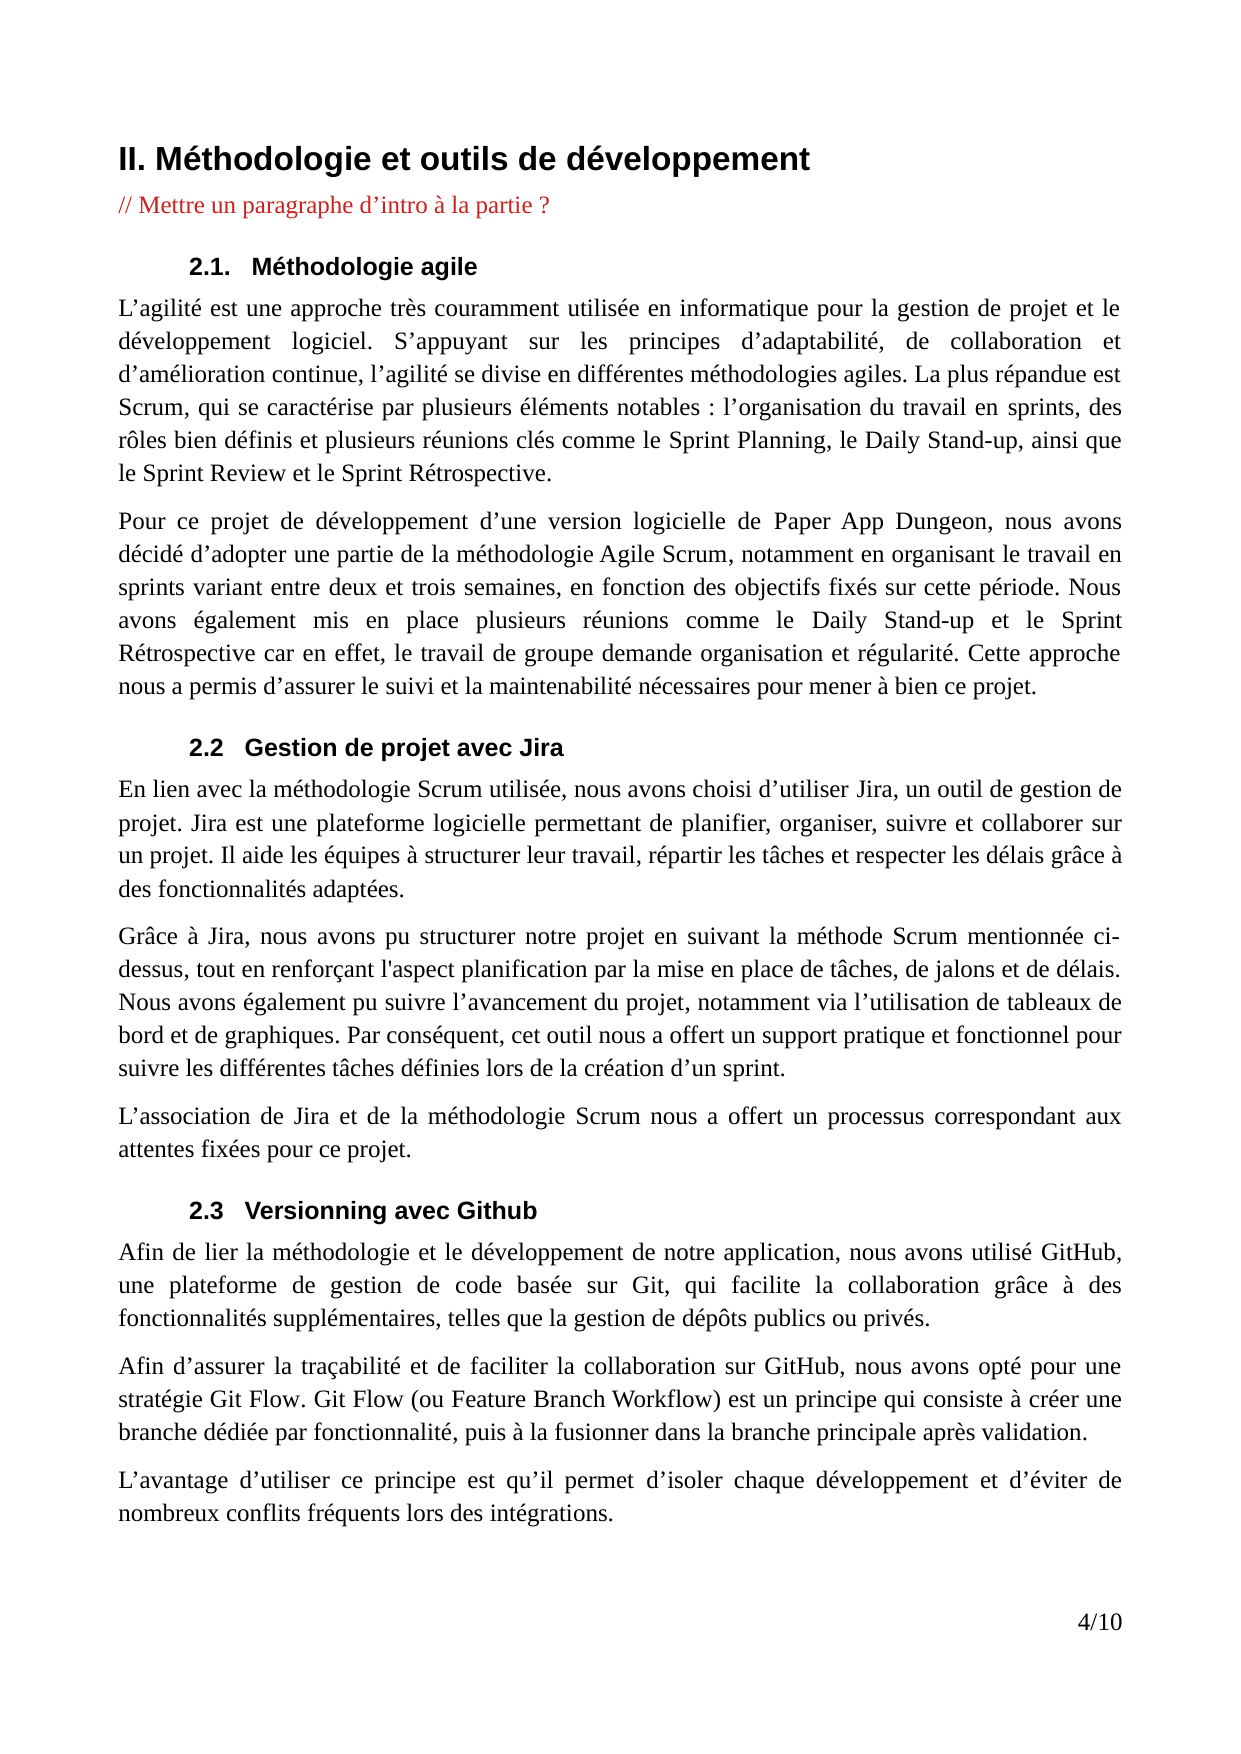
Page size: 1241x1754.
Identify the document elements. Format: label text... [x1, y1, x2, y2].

text Grâce à Jira, nous avons pu structurer notre projet en suivant la méthode Scrum mentionnée ci-dessus, tout en renforçant l'aspect planification par la mise en place de tâches, de jalons et de délais. Nous avons également pu suivre l’avancement du projet, notamment via l’utilisation de tableaux de bord et de graphiques. Par conséquent, cet outil nous a offert un support pratique et fonctionnel pour suivre les différentes tâches définies lors de la création d’un sprint. [118, 921, 1122, 1082]
subtitle 2.2 Gestion de projet avec Jira [189, 733, 1122, 762]
text L’avantage d’utiliser ce principe est qu’il permet d’isoler chaque développement et d’éviter de nombreux conflits fréquents lors des intégrations. [118, 1465, 1122, 1526]
subtitle 2.1. Méthodologie agile [189, 252, 1122, 281]
text Pour ce projet de développement d’une version logicielle de Paper App Dungeon, nous avons décidé d’adopter une partie de la méthodologie Agile Scrum, notamment en organisant le travail en sprints variant entre deux et trois semaines, en fonction des objectifs fixés sur cette période. Nous avons également mis en place plusieurs réunions comme le Daily Stand-up et le Sprint Rétrospective car en effet, le travail de groupe demande organisation et régularité. Cette approche nous a permis d’assurer le suivi et la maintenabilité nécessaires pour mener à bien ce projet. [118, 506, 1122, 700]
text Afin de lier la méthodologie et le développement de notre application, nous avons utilisé GitHub, une plateforme de gestion de code basée sur Git, qui facilite la collaboration grâce à des fonctionnalités supplémentaires, telles que la gestion de dépôts publics ou privés. [118, 1237, 1122, 1332]
text En lien avec la méthodologie Scrum utilisée, nous avons choisi d’utiliser Jira, un outil de gestion de projet. Jira est une plateforme logicielle permettant de planifier, organiser, suivre et collaborer sur un projet. Il aide les équipes à structurer leur travail, répartir les tâches et respecter les délais grâce à des fonctionnalités adaptées. [118, 774, 1122, 902]
subtitle 2.3 Versionning avec Github [189, 1196, 1122, 1225]
text Afin d’assurer la traçabilité et de faciliter la collaboration sur GitHub, nous avons opté pour une stratégie Git Flow. Git Flow (ou Feature Branch Workflow) est un principe qui consiste à créer une branche dédiée par fonctionnalité, puis à la fusionner dans la branche principale après validation. [118, 1351, 1122, 1446]
text L’association de Jira et de la méthodologie Scrum nous a offert un processus correspondant aux attentes fixées pour ce projet. [118, 1101, 1122, 1163]
subtitle II. Méthodologie et outils de développement [118, 139, 1122, 177]
text // Mettre un paragraphe d’intro à la partie ? [118, 190, 1122, 219]
text L’agilité est une approche très couramment utilisée en informatique pour la gestion de projet et le développement logiciel. S’appuyant sur les principes d’adaptabilité, de collaboration et d’amélioration continue, l’agilité se divise en différentes méthodologies agiles. La plus répandue est Scrum, qui se caractérise par plusieurs éléments notables : l’organisation du travail en sprints, des rôles bien définis et plusieurs réunions clés comme le Sprint Planning, le Daily Stand-up, ainsi que le Sprint Review et le Sprint Rétrospective. [118, 293, 1122, 487]
